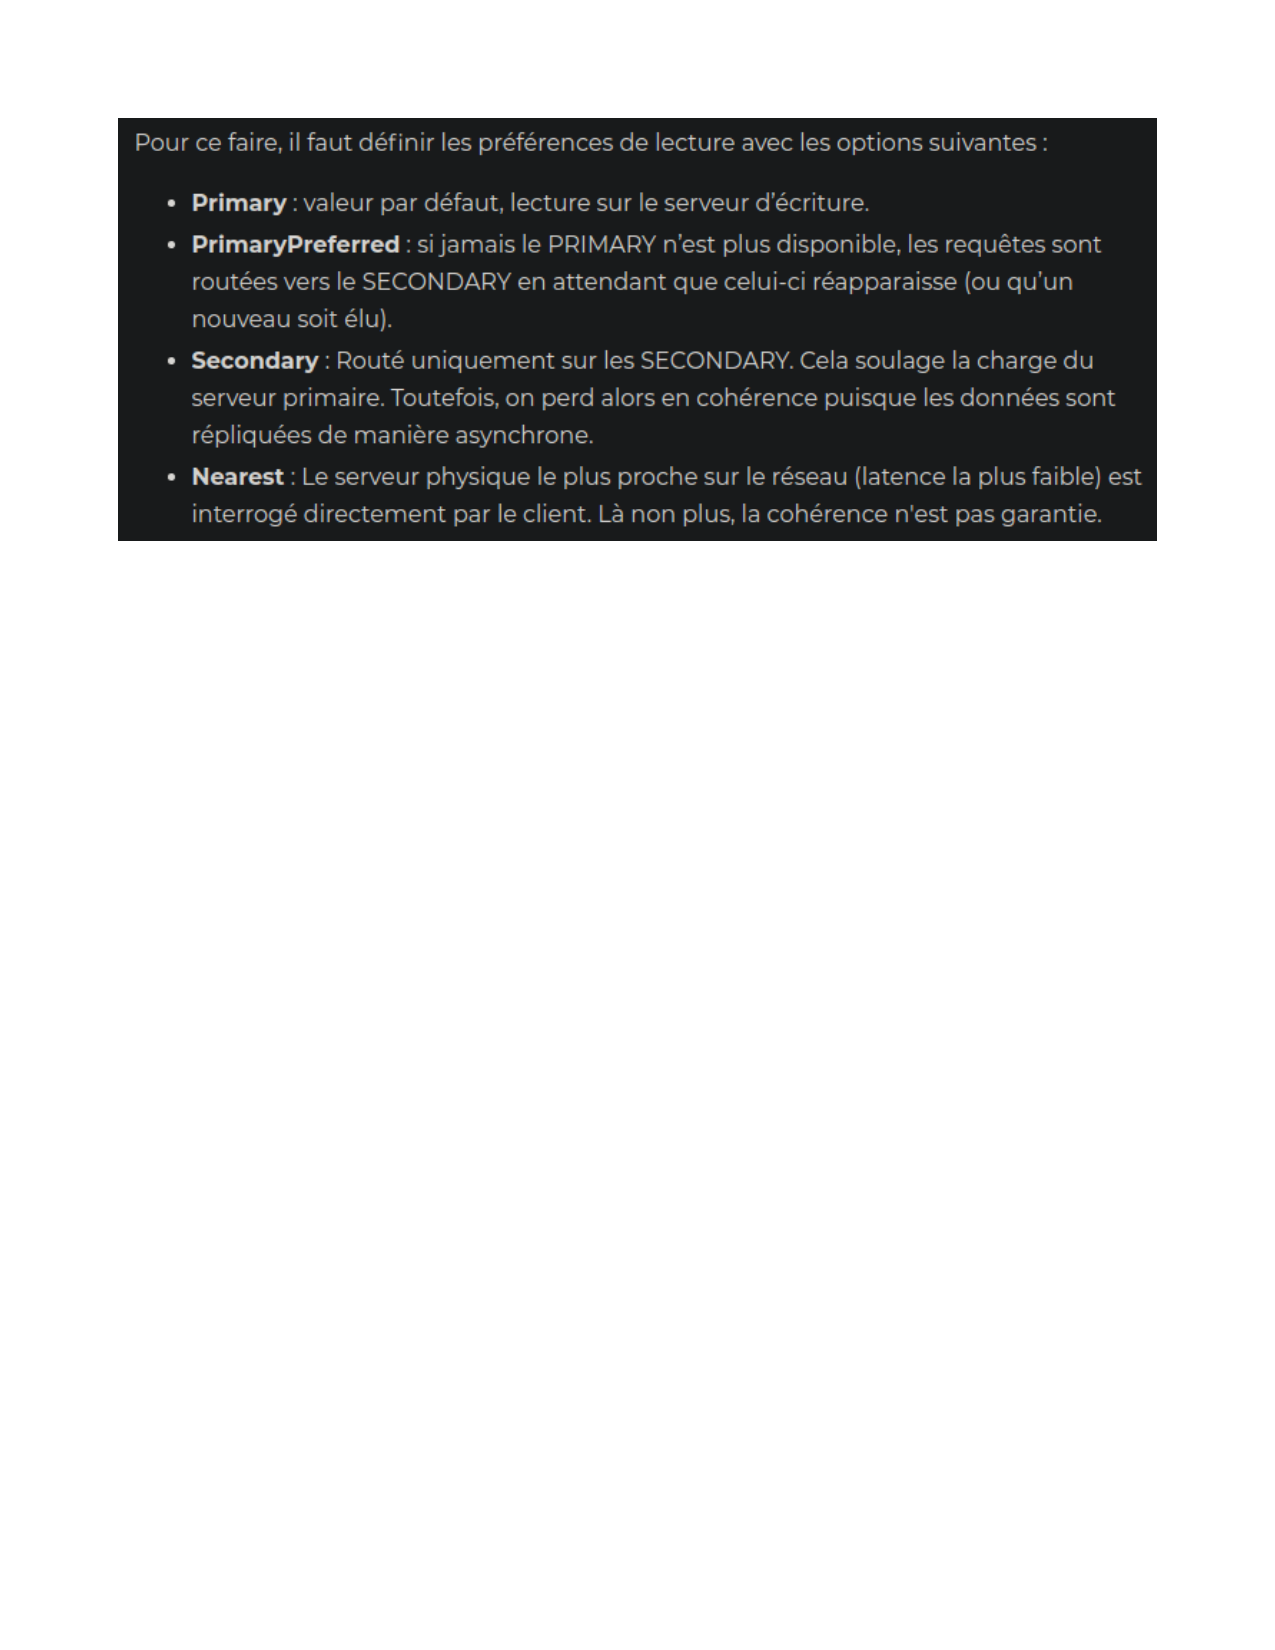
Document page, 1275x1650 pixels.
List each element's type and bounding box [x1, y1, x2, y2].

picture [118, 118, 1157, 541]
